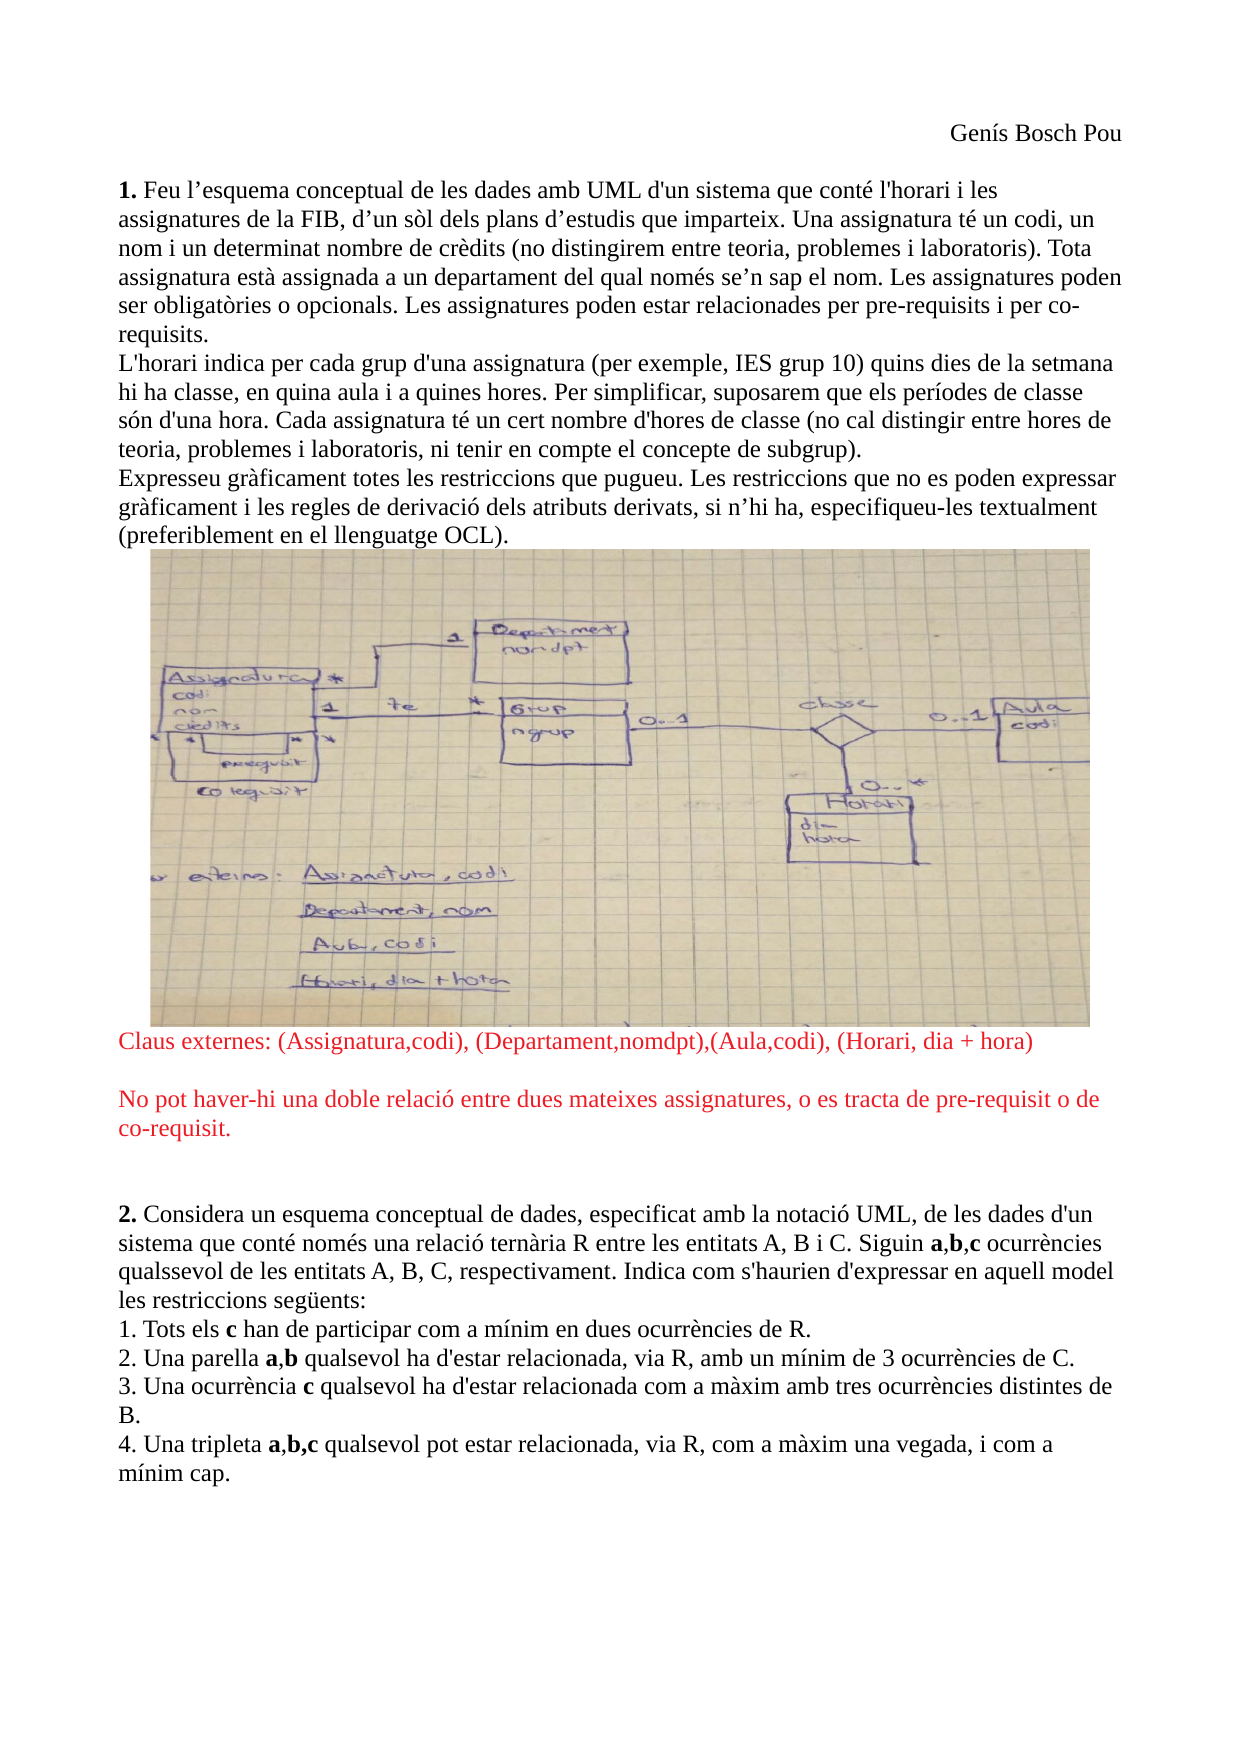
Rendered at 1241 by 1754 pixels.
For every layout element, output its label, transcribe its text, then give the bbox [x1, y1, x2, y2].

text 2. Una parella a,b qualsevol ha d'estar relacionada, via R, amb un mínim de 3 ocurrències de C. [118, 1343, 1122, 1371]
picture [150, 549, 1090, 944]
text 3. Una ocurrència c qualsevol ha d'estar relacionada com a màxim amb tres ocurrències distintes de B. [118, 1371, 1122, 1429]
text 1. Tots els c han de participar com a mínim en dues ocurrències de R. [118, 1314, 1122, 1343]
text 1. Feu l’esquema conceptual de les dades amb UML d'un sistema que conté l'horari i les assignatures de la FIB, d’un sòl dels plans d’estudis que imparteix. Una assignatura té un codi, un nom i un determinat nombre de crèdits (no distingirem entre teoria, problemes i laboratoris). Tota assignatura està assignada a un departament del qual només se’n sap el nom. Les assignatures poden ser obligatòries o opcionals. Les assignatures poden estar relacionades per pre-requisits i per co-requisits. [118, 176, 1122, 348]
text No pot haver-hi una doble relació entre dues mateixes assignatures, o es tracta de pre-requisit o de co-requisit. [118, 1084, 1122, 1141]
text L'horari indica per cada grup d'una assignatura (per exemple, IES grup 10) quins dies de la setmana hi ha classe, en quina aula i a quines hores. Per simplificar, suposarem que els períodes de classe són d'una hora. Cada assignatura té un cert nombre d'hores de classe (no cal distingir entre hores de teoria, problemes i laboratoris, ni tenir en compte el concepte de subgrup). [118, 348, 1122, 463]
text Expresseu gràficament totes les restriccions que pugueu. Les restriccions que no es poden expressar gràficament i les regles de derivació dels atributs derivats, si n’hi ha, especifiqueu-les textualment (preferiblement en el llenguatge OCL). [118, 463, 1122, 549]
text Genís Bosch Pou [118, 118, 1122, 147]
text Claus externes: (Assignatura,codi), (Departament,nomdpt),(Aula,codi), (Horari, dia + hora) [118, 578, 1122, 1055]
text 2. Considera un esquema conceptual de dades, especificat amb la notació UML, de les dades d'un sistema que conté només una relació ternària R entre les entitats A, B i C. Siguin a,b,c ocurrències qualssevol de les entitats A, B, C, respectivament. Indica com s'haurien d'expressar en aquell model les restriccions següents: [118, 1199, 1122, 1314]
text 4. Una tripleta a,b,c qualsevol pot estar relacionada, via R, com a màxim una vegada, i com a mínim cap. [118, 1429, 1122, 1486]
